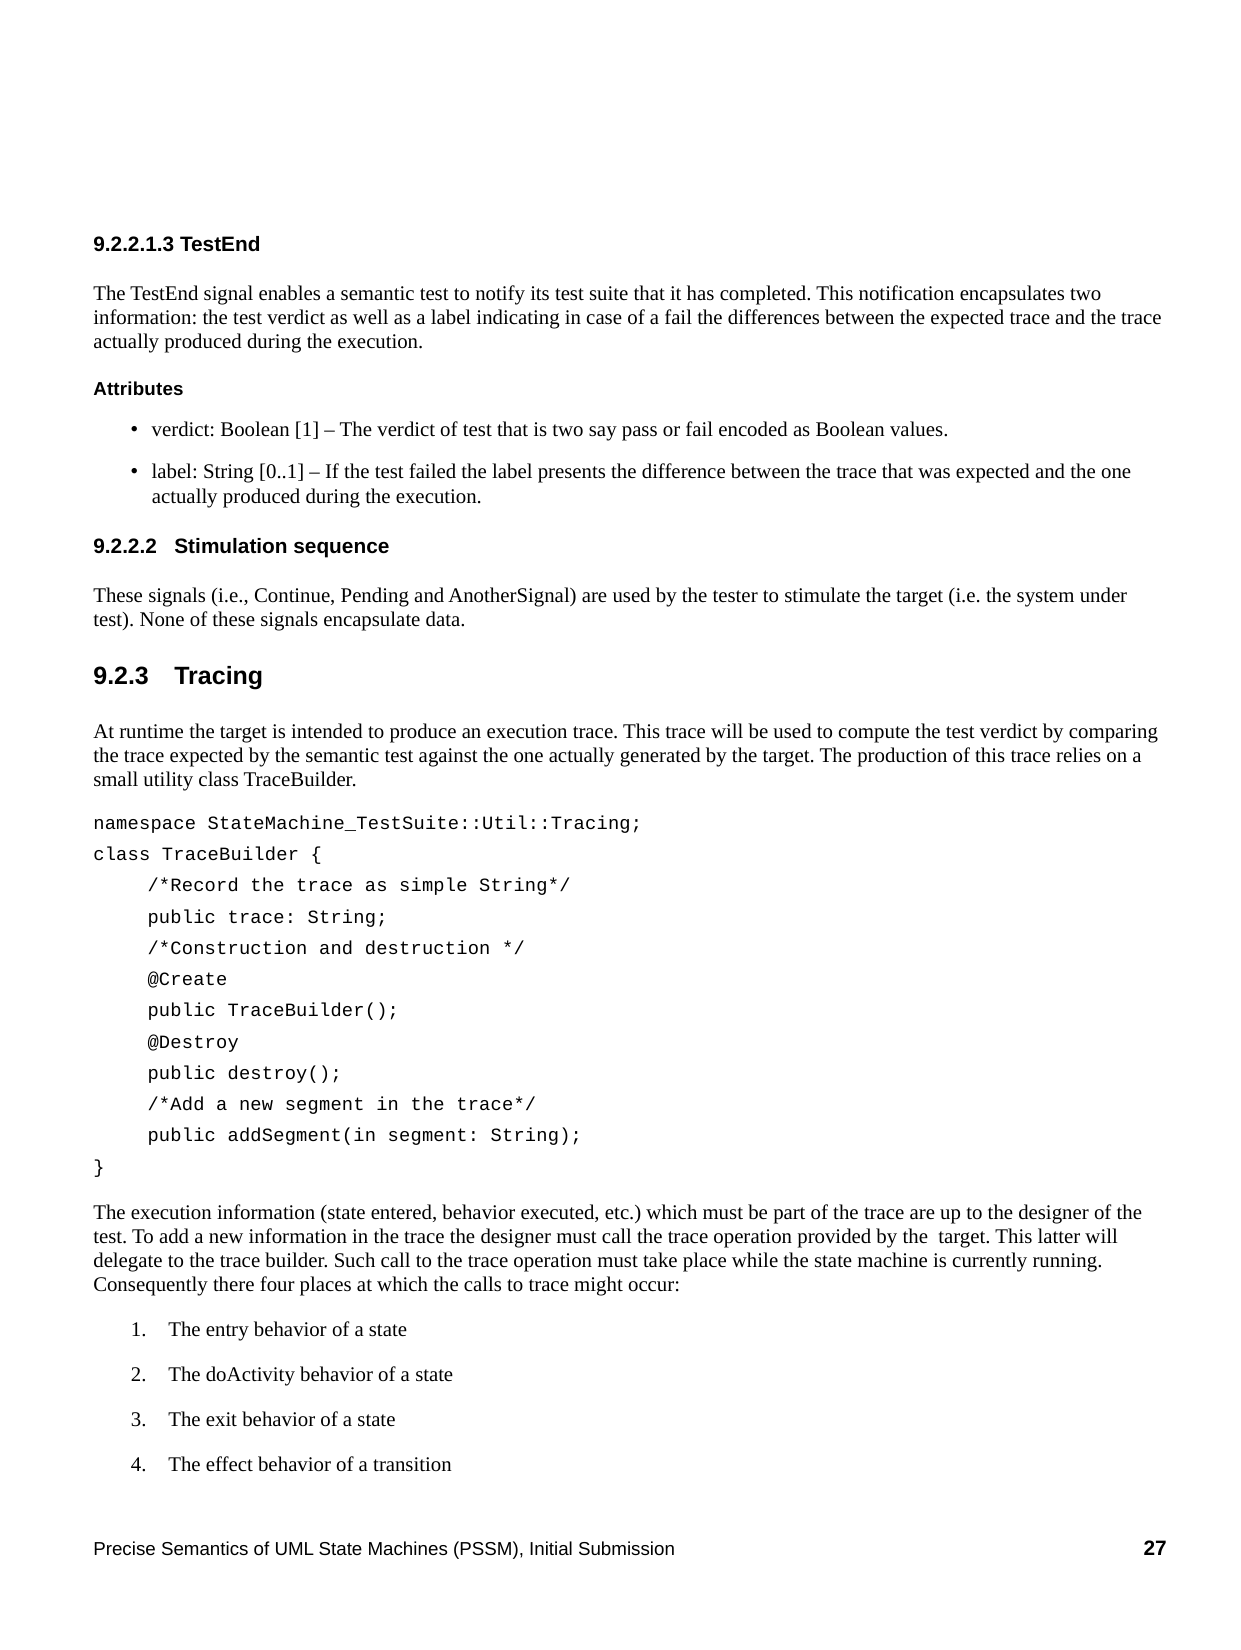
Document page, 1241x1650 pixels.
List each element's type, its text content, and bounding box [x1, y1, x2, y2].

text namespace StateMachine_TestSuite::Util::Tracing; [93, 812, 1164, 835]
text @Create [93, 968, 1164, 991]
list The effect behavior of a transition [131, 1452, 1164, 1476]
list The entry behavior of a state [131, 1317, 1164, 1341]
subtitle TestEnd [93, 231, 1164, 256]
text public destroy(); [93, 1062, 1164, 1085]
list The exit behavior of a state [131, 1407, 1164, 1431]
text class TraceBuilder { [93, 843, 1164, 866]
text public trace: String; [93, 906, 1164, 929]
subtitle Tracing [93, 660, 1164, 689]
list label: String [0..1] – If the test failed the label presents the difference between the trace that was expected and the one actually produced during the execution. [131, 458, 1164, 508]
subtitle Stimulation sequence [93, 533, 1164, 558]
text The TestEnd signal enables a semantic test to notify its test suite that it has completed. This notification encapsulates two information: the test verdict as well as a label indicating in case of a fail the differences between the expected trace and the trace actually produced during the execution. [93, 281, 1164, 353]
text /*Construction and destruction */ [93, 937, 1164, 960]
text /*Add a new segment in the trace*/ [93, 1093, 1164, 1116]
list verdict: Boolean [1] – The verdict of test that is two say pass or fail encoded as Boolean values. [131, 416, 1164, 441]
text } [93, 1156, 1164, 1179]
text The execution information (state entered, behavior executed, etc.) which must be part of the trace are up to the designer of the test. To add a new information in the trace the designer must call the trace operation provided by the target. This latter will delegate to the trace builder. Such call to the trace operation must take place while the state machine is currently running. Consequently there four places at which the calls to trace might occur: [93, 1200, 1164, 1296]
text At runtime the target is intended to produce an execution trace. This trace will be used to compute the test verdict by comparing the trace expected by the semantic test against the one actually generated by the target. The production of this trace relies on a small utility class TraceBuilder. [93, 719, 1164, 791]
subtitle Attributes [93, 378, 1164, 400]
text /*Record the trace as simple String*/ [93, 874, 1164, 897]
text @Destroy [93, 1031, 1164, 1054]
text public TraceBuilder(); [93, 999, 1164, 1022]
text public addSegment(in segment: String); [93, 1124, 1164, 1147]
text These signals (i.e., Continue, Pending and AnotherSignal) are used by the tester to stimulate the target (i.e. the system under test). None of these signals encapsulate data. [93, 583, 1164, 631]
list The doActivity behavior of a state [131, 1362, 1164, 1386]
